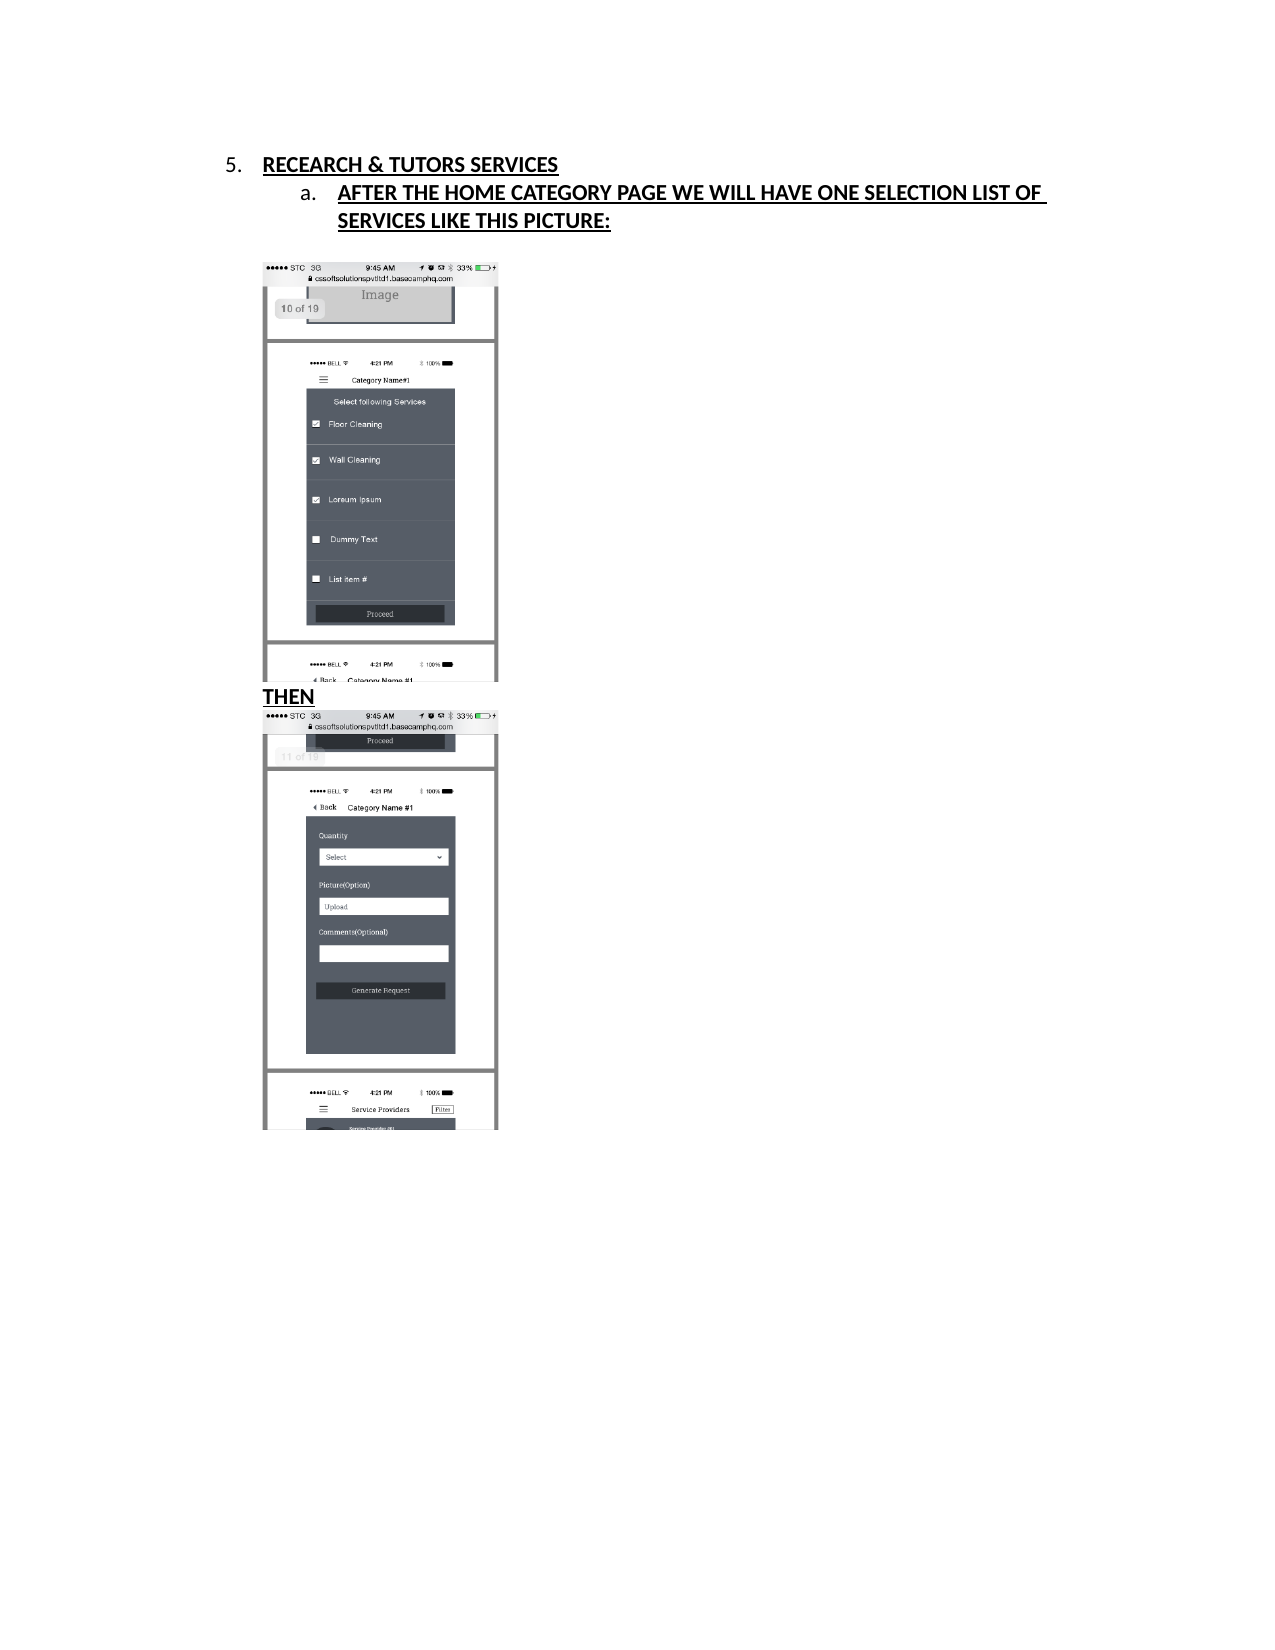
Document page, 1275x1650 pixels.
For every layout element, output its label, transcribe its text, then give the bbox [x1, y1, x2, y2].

text THEN [262, 682, 1125, 710]
list RECEARCH & TUTORS SERVICES [225, 150, 1125, 178]
list AFTER THE HOME CATEGORY PAGE WE WILL HAVE ONE SELECTION LIST OF SERVICES LIKE THIS PICTURE: [300, 178, 1125, 234]
